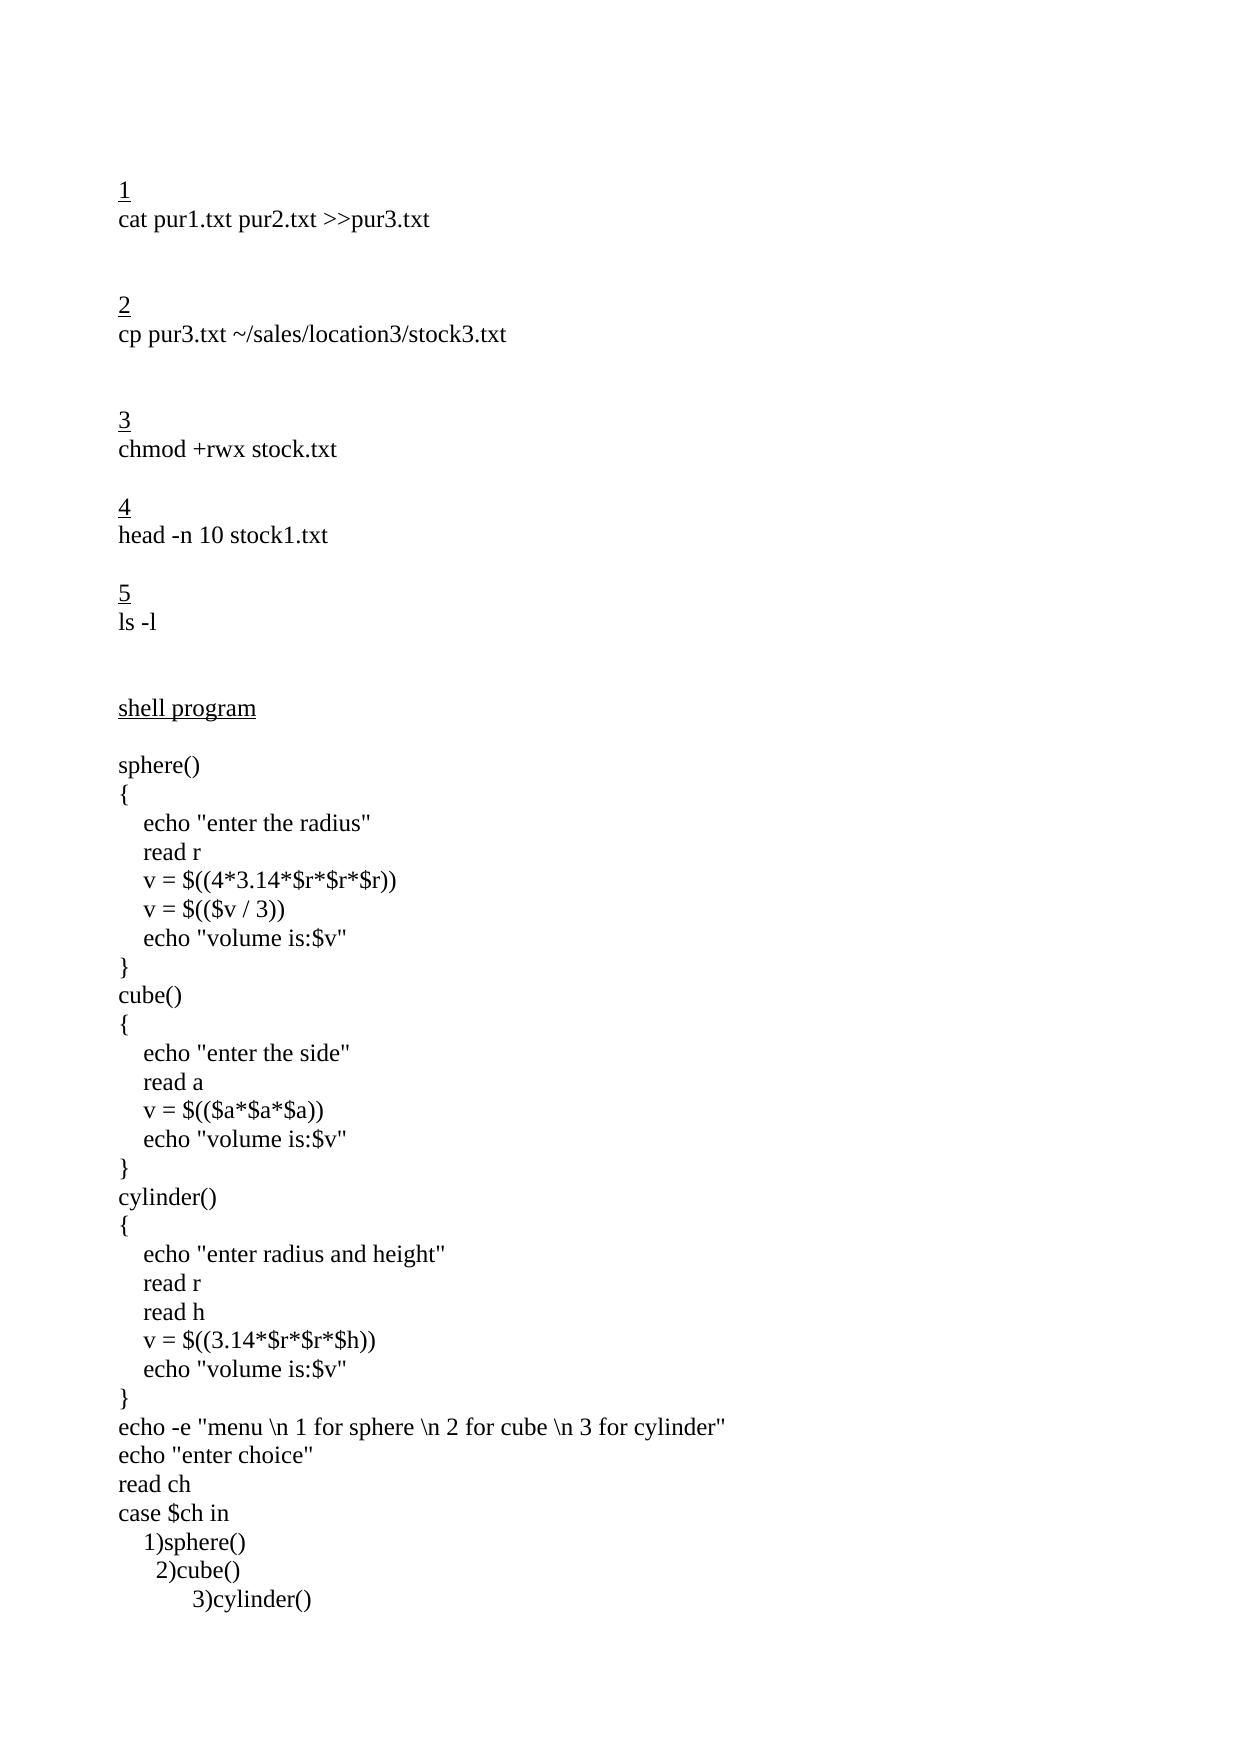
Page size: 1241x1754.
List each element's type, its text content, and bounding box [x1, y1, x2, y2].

text chmod +rwx stock.txt [118, 434, 1122, 463]
text } [118, 1153, 1122, 1182]
text read r [118, 837, 1122, 866]
text cylinder() [118, 1182, 1122, 1211]
text cube() [118, 981, 1122, 1009]
text echo -e "menu \n 1 for sphere \n 2 for cube \n 3 for cylinder" [118, 1412, 1122, 1441]
text shell program [118, 693, 1122, 722]
text { [118, 1211, 1122, 1239]
text cat pur1.txt pur2.txt >>pur3.txt [118, 204, 1122, 233]
text v = $(($v / 3)) [118, 894, 1122, 923]
text echo "enter radius and height" [118, 1239, 1122, 1268]
text echo "volume is:$v" [118, 1354, 1122, 1383]
text echo "enter choice" [118, 1441, 1122, 1469]
text ls -l [118, 607, 1122, 636]
text read a [118, 1067, 1122, 1096]
text read r [118, 1268, 1122, 1297]
text 1)sphere() [118, 1527, 1122, 1556]
text 5 [118, 578, 1122, 607]
text { [118, 779, 1122, 808]
text echo "volume is:$v" [118, 1124, 1122, 1153]
text echo "volume is:$v" [118, 923, 1122, 952]
text 2 [118, 291, 1122, 319]
text 3)cylinder() [118, 1584, 1122, 1613]
text read h [118, 1297, 1122, 1326]
text } [118, 1383, 1122, 1412]
text echo "enter the side" [118, 1038, 1122, 1067]
text { [118, 1009, 1122, 1038]
text v = $((3.14*$r*$r*$h)) [118, 1326, 1122, 1354]
text echo "enter the radius" [118, 808, 1122, 837]
text head -n 10 stock1.txt [118, 521, 1122, 549]
text 4 [118, 492, 1122, 521]
text v = $(($a*$a*$a)) [118, 1096, 1122, 1124]
text read ch [118, 1469, 1122, 1498]
text } [118, 952, 1122, 981]
text 2)cube() [118, 1556, 1122, 1584]
text 1 [118, 176, 1122, 204]
text v = $((4*3.14*$r*$r*$r)) [118, 866, 1122, 894]
text 3 [118, 406, 1122, 434]
text cp pur3.txt ~/sales/location3/stock3.txt [118, 319, 1122, 348]
text case $ch in [118, 1498, 1122, 1527]
text sphere() [118, 751, 1122, 779]
